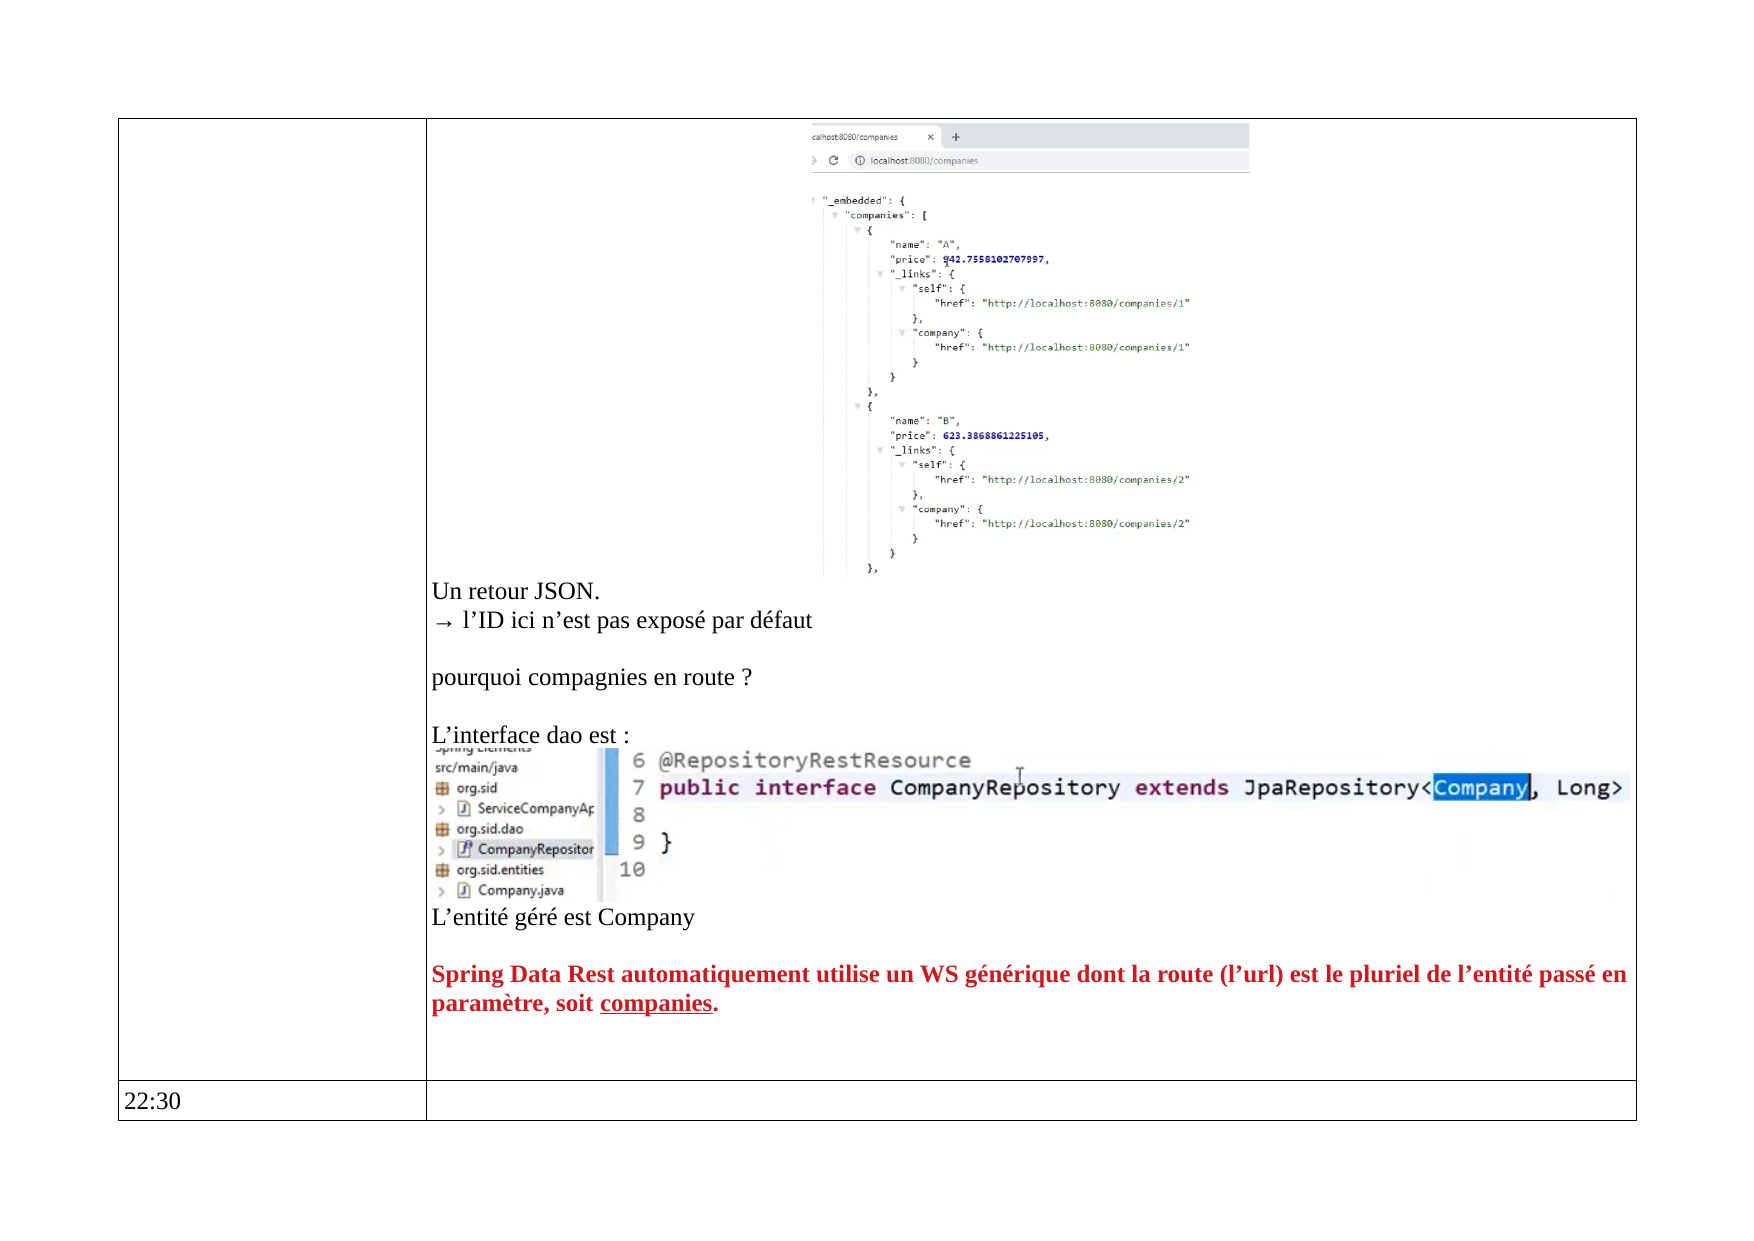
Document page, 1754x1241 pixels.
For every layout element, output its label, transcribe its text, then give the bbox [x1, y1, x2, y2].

table_cell 22:30 [119, 1081, 426, 1120]
table_cell Un retour JSON. → l’ID ici n’est pas exposé par défaut pourquoi compagnies en route ? L’interface dao est : L’entité géré est Company Spring Data Rest automatiquement utilise un WS générique dont la route (l’url) est le pluriel de l’entité passé en paramètre, soit companies. [427, 119, 1636, 1080]
picture [431, 748, 1630, 902]
table_cell [427, 1081, 1636, 1120]
picture [812, 123, 1250, 577]
table_cell [119, 119, 426, 1080]
